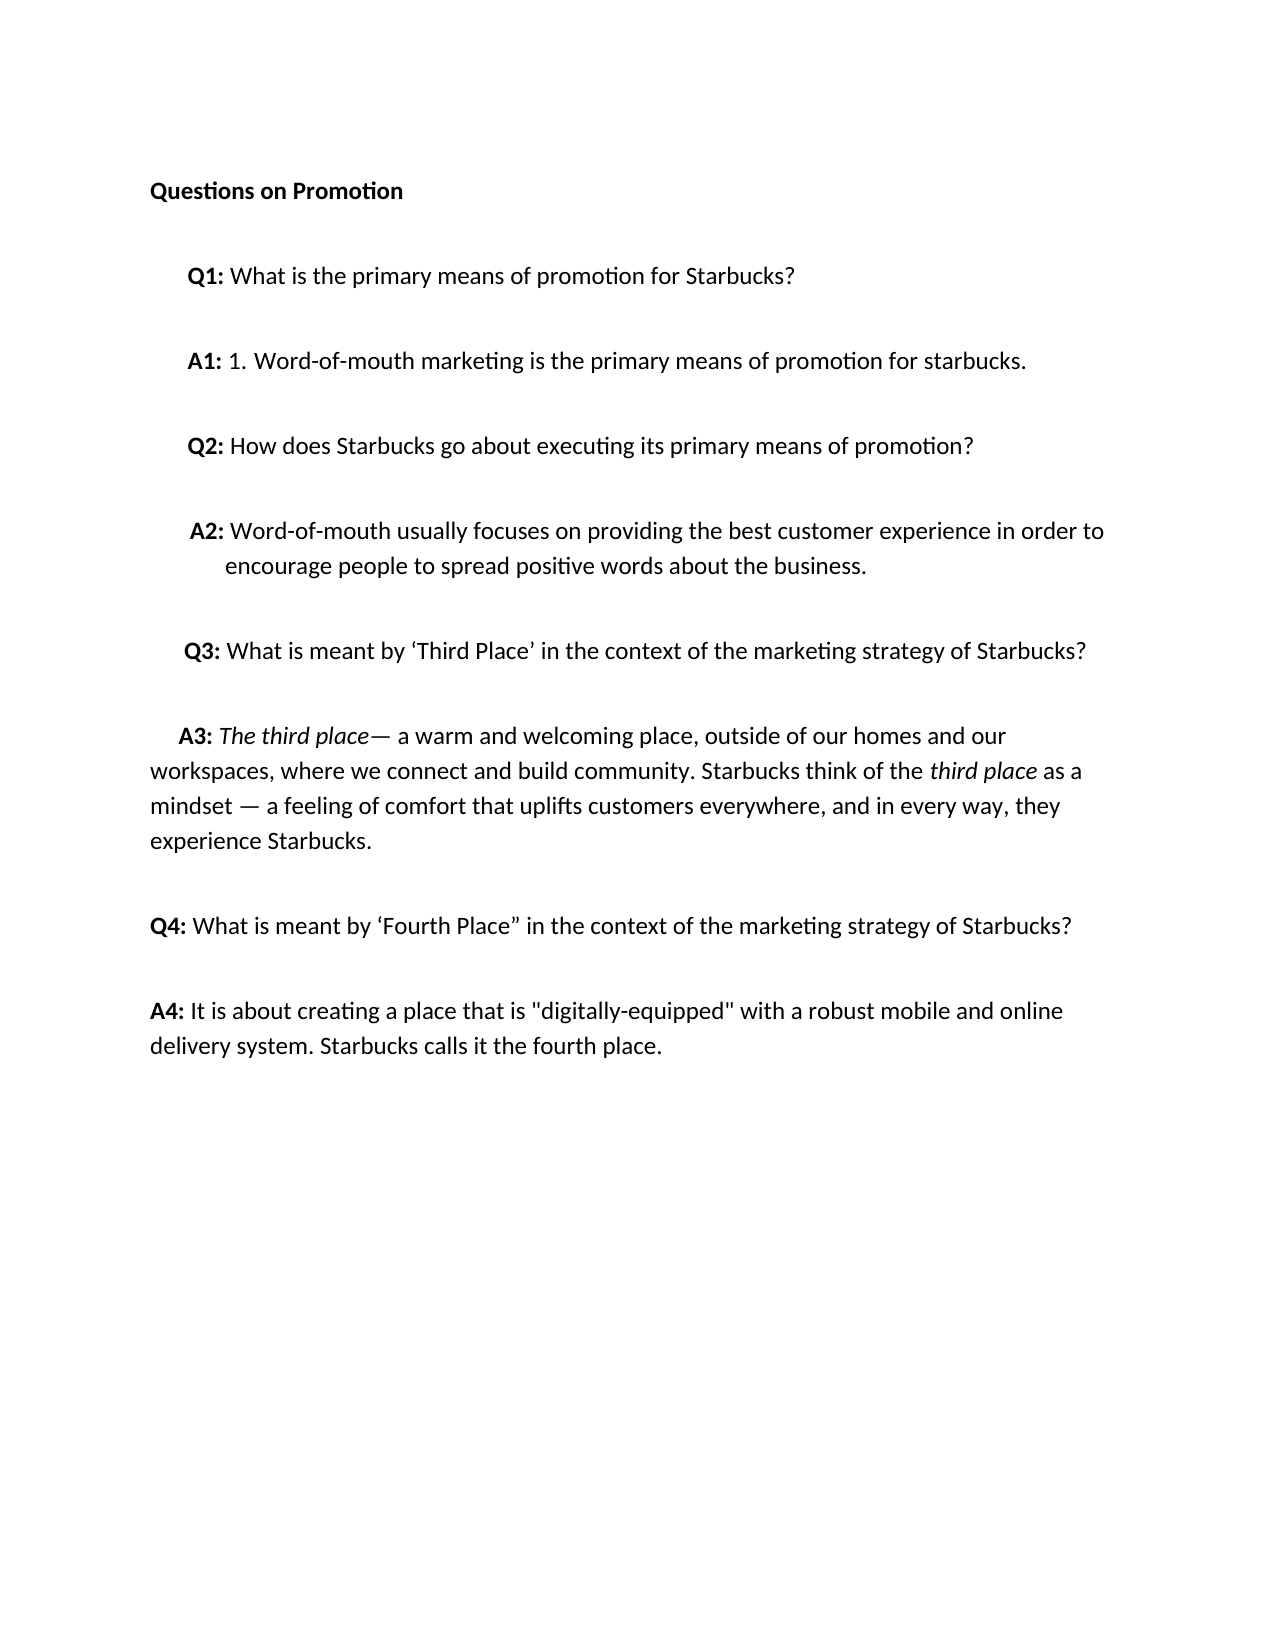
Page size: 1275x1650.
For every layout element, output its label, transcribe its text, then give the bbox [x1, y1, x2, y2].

text Q1: What is the primary means of promotion for Starbucks? [187, 260, 1125, 291]
text A4: It is about creating a place that is "digitally-equipped" with a robust mobile and online delivery system. Starbucks calls it the fourth place. [150, 995, 1125, 1061]
text Q2: How does Starbucks go about executing its primary means of promotion? [187, 430, 1125, 461]
text A1: 1. Word-of-mouth marketing is the primary means of promotion for starbucks. [187, 345, 1125, 376]
text A2: Word-of-mouth usually focuses on providing the best customer experience in order to encourage people to spread positive words about the business. [150, 515, 1125, 581]
text Q3: What is meant by ‘Third Place’ in the context of the marketing strategy of Starbucks? [150, 635, 1125, 666]
text A3: The third place— a warm and welcoming place, outside of our homes and our workspaces, where we connect and build community. Starbucks think of the third place as a mindset — a feeling of comfort that uplifts customers everywhere, and in every way, they experience Starbucks. [150, 720, 1125, 856]
text Questions on Promotion [150, 175, 1125, 206]
text Q4: What is meant by ‘Fourth Place” in the context of the marketing strategy of Starbucks? [150, 910, 1125, 941]
